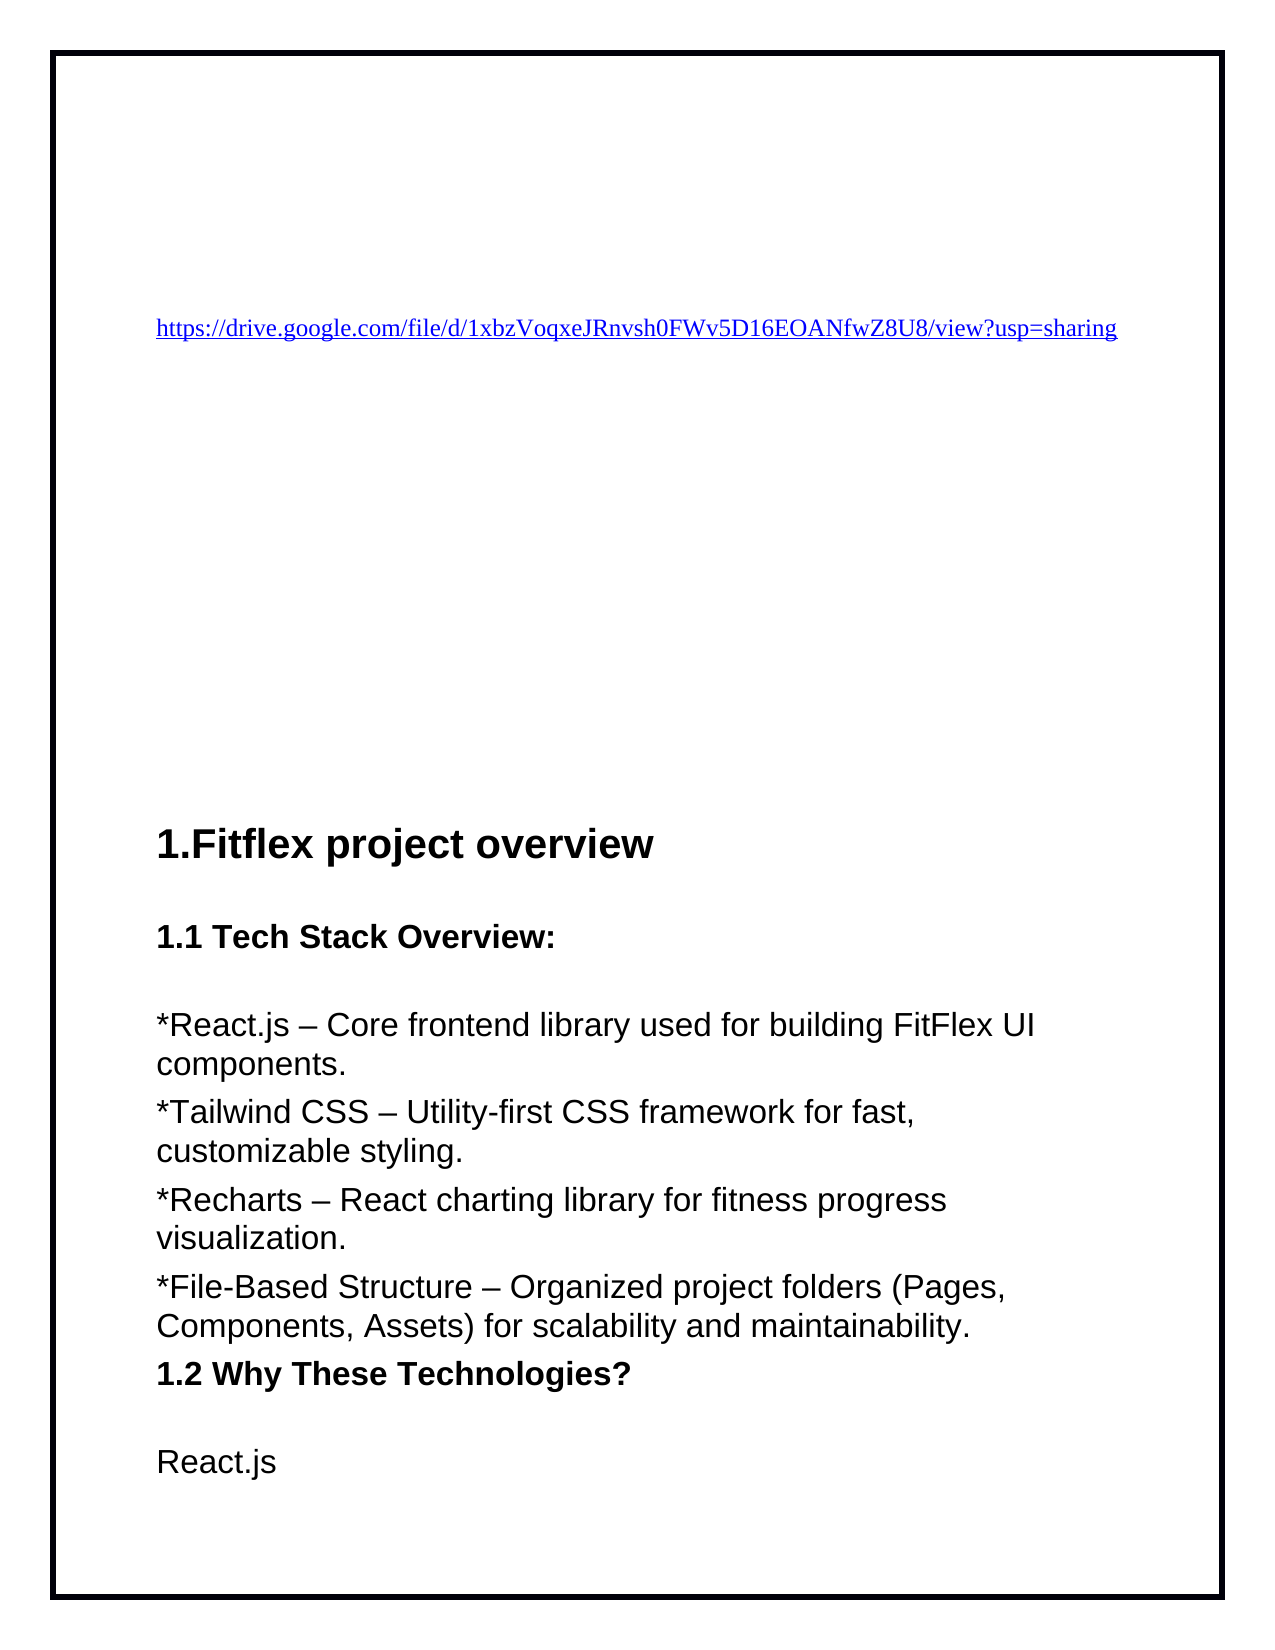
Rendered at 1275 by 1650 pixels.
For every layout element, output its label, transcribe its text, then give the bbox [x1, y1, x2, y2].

text *File-Based Structure – Organized project folders (Pages, Components, Assets) for scalability and maintainability. [156, 1267, 1119, 1344]
text *Recharts – React charting library for fitness progress visualization. [156, 1180, 1119, 1257]
text 1.Fitflex project overview [156, 820, 1119, 868]
text *Tailwind CSS – Utility-first CSS framework for fast, customizable styling. [156, 1093, 1119, 1169]
text 1.1 Tech Stack Overview: [156, 917, 1119, 956]
text *React.js – Core frontend library used for building FitFlex UI components. [156, 1005, 1119, 1082]
text React.js [156, 1442, 1119, 1481]
text https://drive.google.com/file/d/1xbzVoqxeJRnvsh0FWv5D16EOANfwZ8U8/view?usp=sharing [156, 313, 1119, 342]
text 1.2 Why These Technologies? [156, 1354, 1119, 1393]
